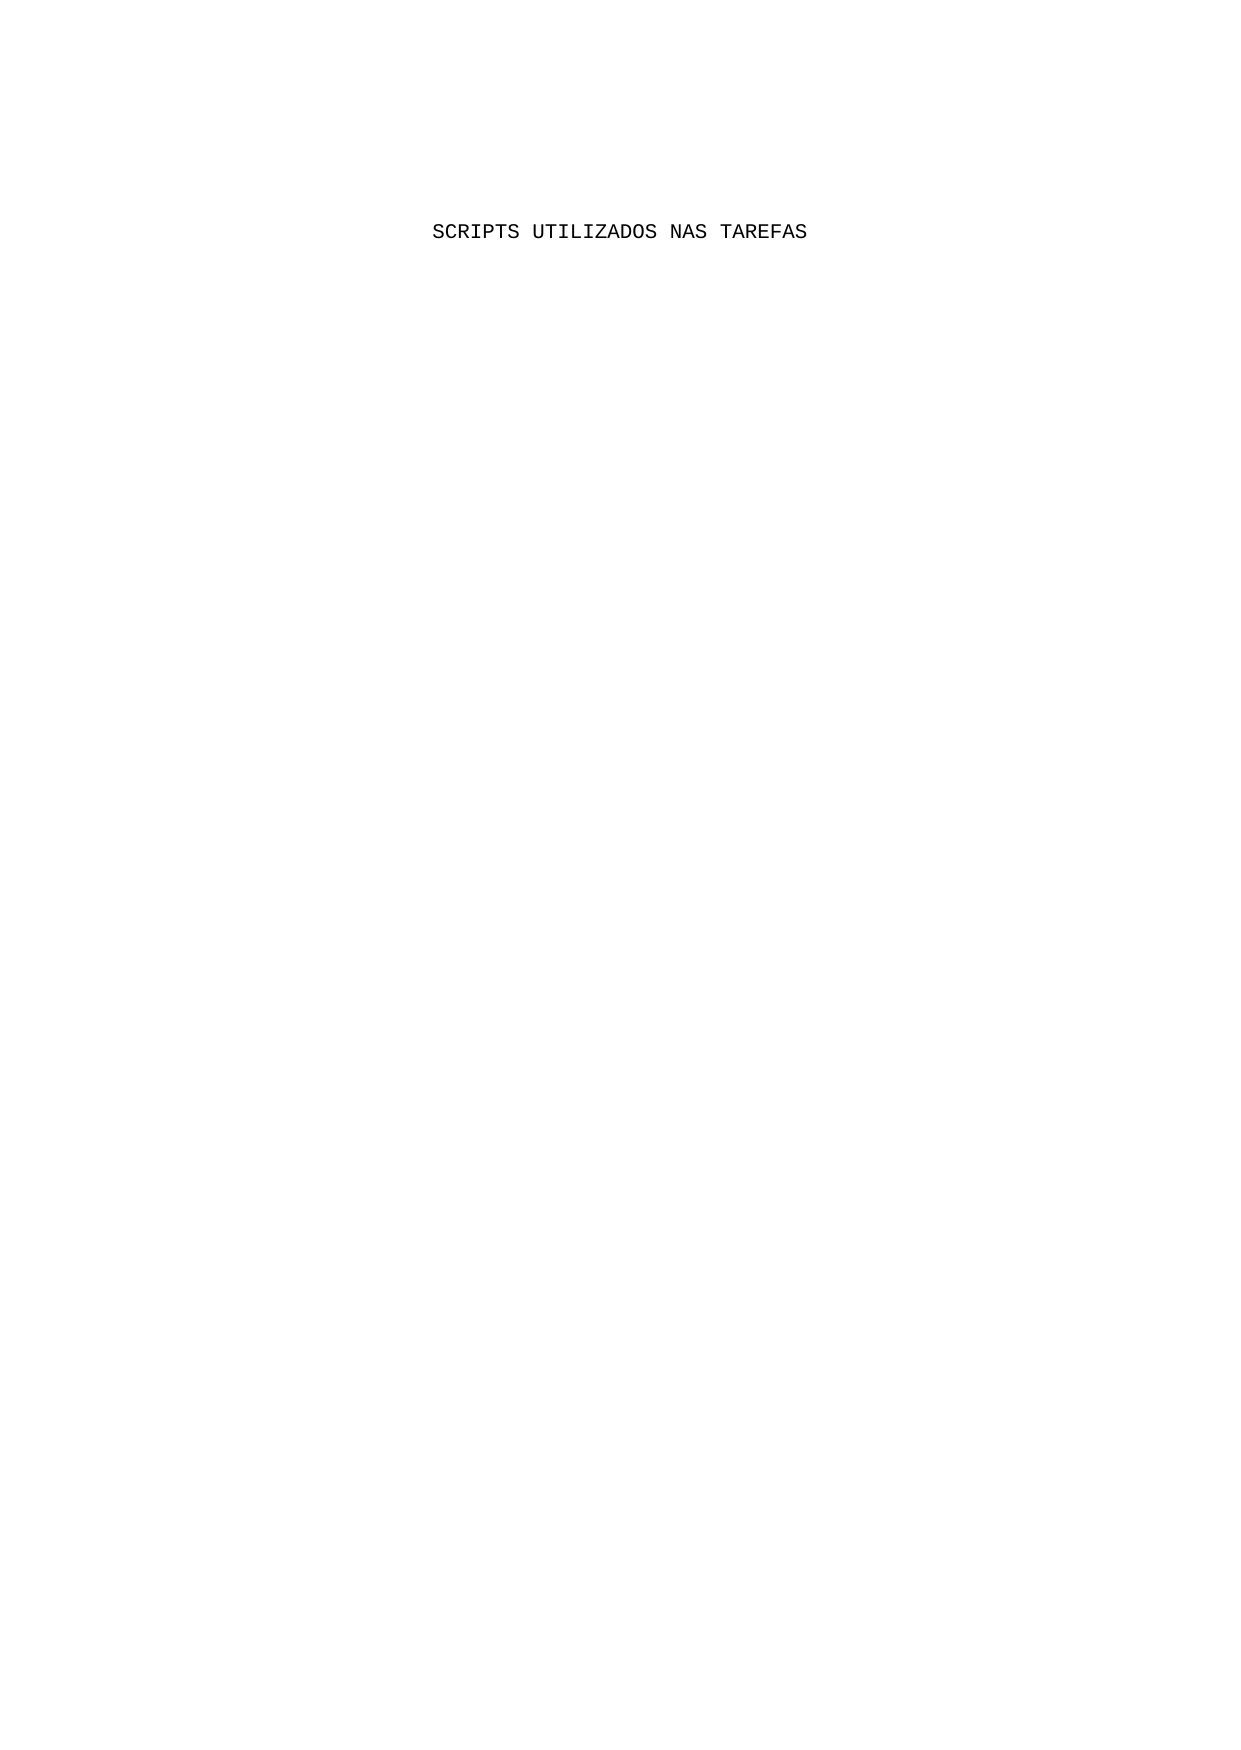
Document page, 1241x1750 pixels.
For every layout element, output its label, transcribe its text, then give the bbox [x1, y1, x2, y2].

text SCRIPTS UTILIZADOS NAS TAREFAS [150, 221, 1089, 244]
